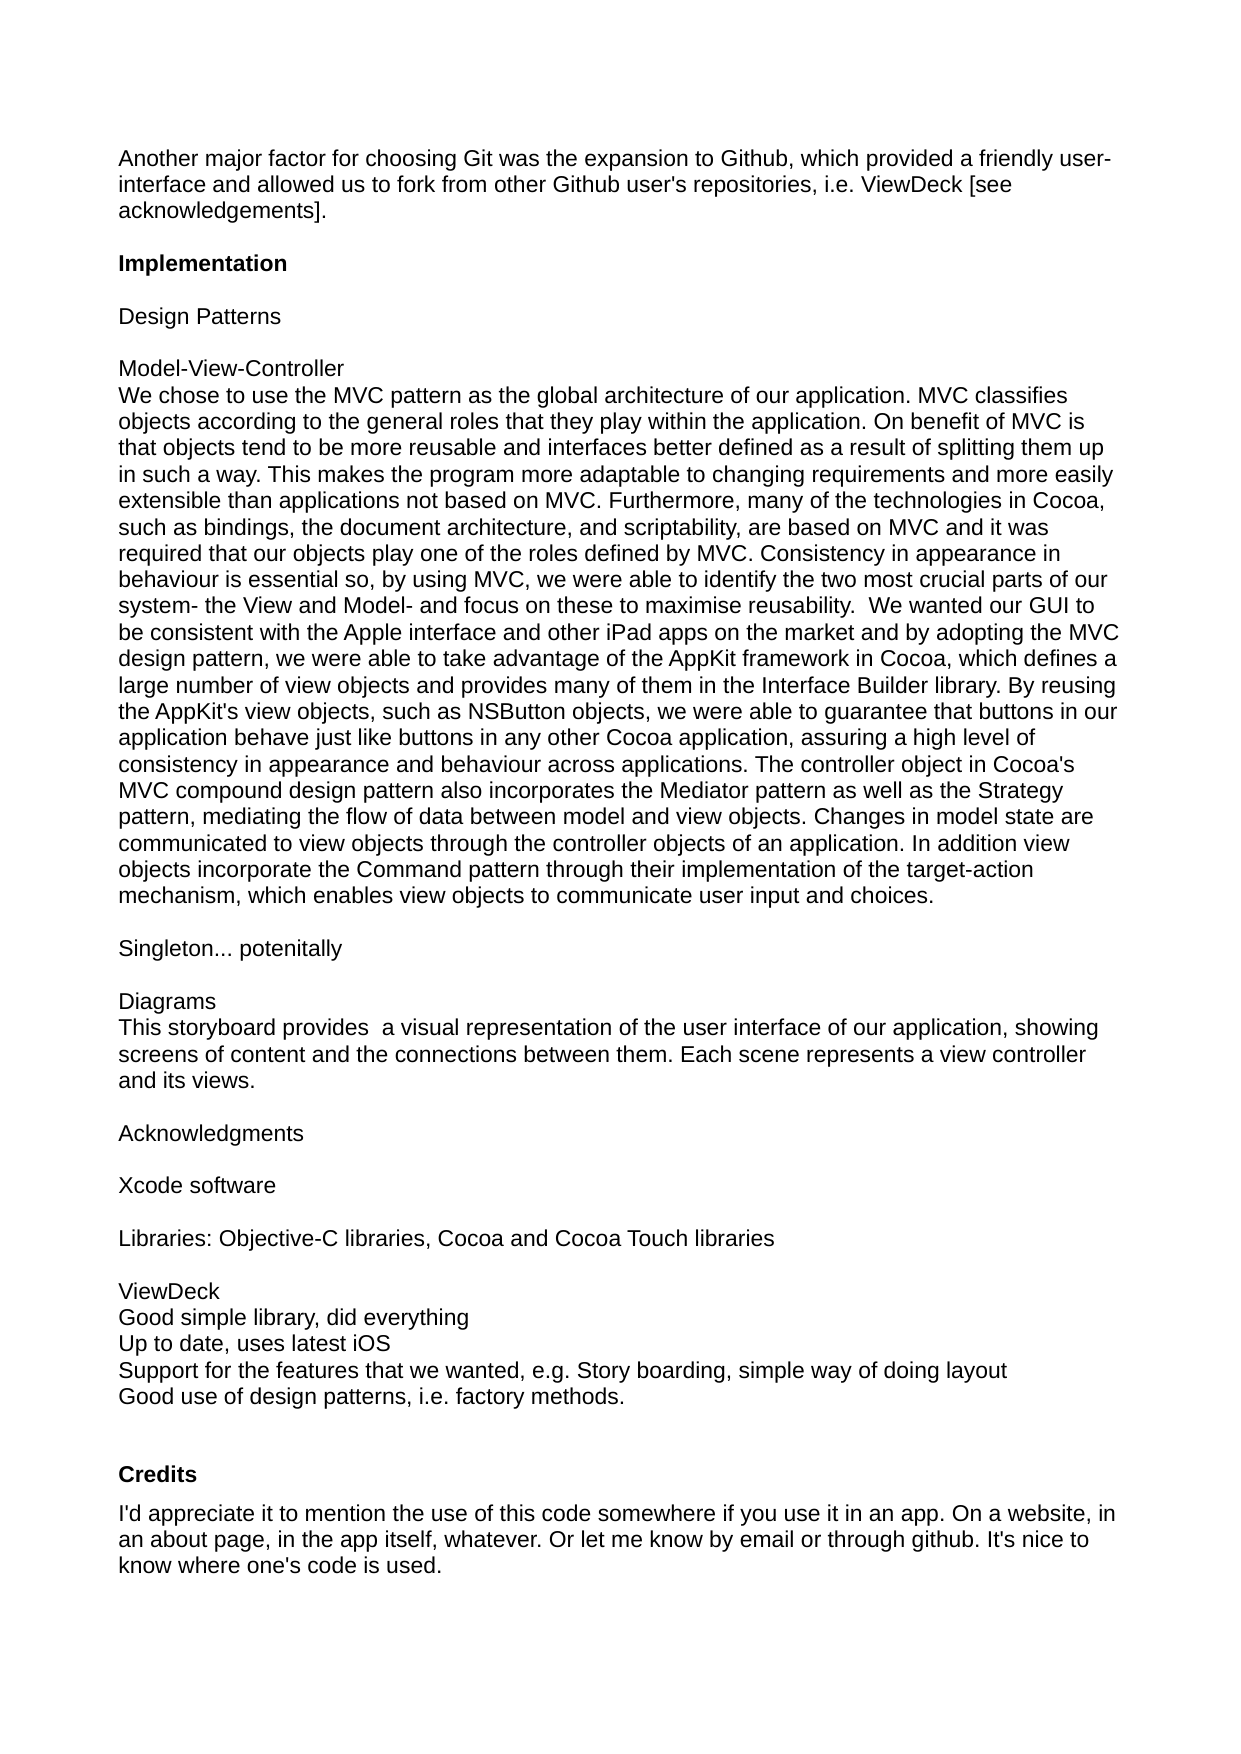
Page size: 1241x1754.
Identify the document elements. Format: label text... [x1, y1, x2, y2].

text Diagrams [118, 988, 1122, 1014]
text Up to date, uses latest iOS [118, 1330, 1122, 1357]
text Implementation [118, 250, 1122, 276]
text Acknowledgments [118, 1119, 1122, 1146]
text Support for the features that we wanted, e.g. Story boarding, simple way of doing layout [118, 1357, 1122, 1383]
text Singleton... potenitally [118, 935, 1122, 961]
text This storyboard provides a visual representation of the user interface of our application, showing screens of content and the connections between them. Each scene represents a view controller and its views. [118, 1014, 1122, 1093]
text Xcode software [118, 1172, 1122, 1199]
text Model-View-Controller [118, 355, 1122, 382]
text I'd appreciate it to mention the use of this code somewhere if you use it in an app. On a website, in an about page, in the app itself, whatever. Or let me know by email or through github. It's nice to know where one's code is used. [118, 1500, 1122, 1579]
text Good simple library, did everything [118, 1304, 1122, 1330]
text We chose to use the MVC pattern as the global architecture of our application. MVC classifies objects according to the general roles that they play within the application. On benefit of MVC is that objects tend to be more reusable and interfaces better defined as a result of splitting them up in such a way. This makes the program more adaptable to changing requirements and more easily extensible than applications not based on MVC. Furthermore, many of the technologies in Cocoa, such as bindings, the document architecture, and scriptability, are based on MVC and it was required that our objects play one of the roles defined by MVC. Consistency in appearance in behaviour is essential so, by using MVC, we were able to identify the two most crucial parts of our system- the View and Model- and focus on these to maximise reusability. We wanted our GUI to be consistent with the Apple interface and other iPad apps on the market and by adopting the MVC design pattern, we were able to take advantage of the AppKit framework in Cocoa, which defines a large number of view objects and provides many of them in the Interface Builder library. By reusing the AppKit's view objects, such as NSButton objects, we were able to guarantee that buttons in our application behave just like buttons in any other Cocoa application, assuring a high level of consistency in appearance and behaviour across applications. The controller object in Cocoa's MVC compound design pattern also incorporates the Mediator pattern as well as the Strategy pattern, mediating the flow of data between model and view objects. Changes in model state are communicated to view objects through the controller objects of an application. In addition view objects incorporate the Command pattern through their implementation of the target-action mechanism, which enables view objects to communicate user input and choices. [118, 382, 1122, 909]
text Libraries: Objective-C libraries, Cocoa and Cocoa Touch libraries [118, 1225, 1122, 1251]
text Design Patterns [118, 303, 1122, 329]
text ViewDeck [118, 1278, 1122, 1304]
subtitle Credits [118, 1461, 1122, 1487]
text Another major factor for choosing Git was the expansion to Github, which provided a friendly user-interface and allowed us to fork from other Github user's repositories, i.e. ViewDeck [see acknowledgements]. [118, 144, 1122, 223]
text Good use of design patterns, i.e. factory methods. [118, 1383, 1122, 1409]
